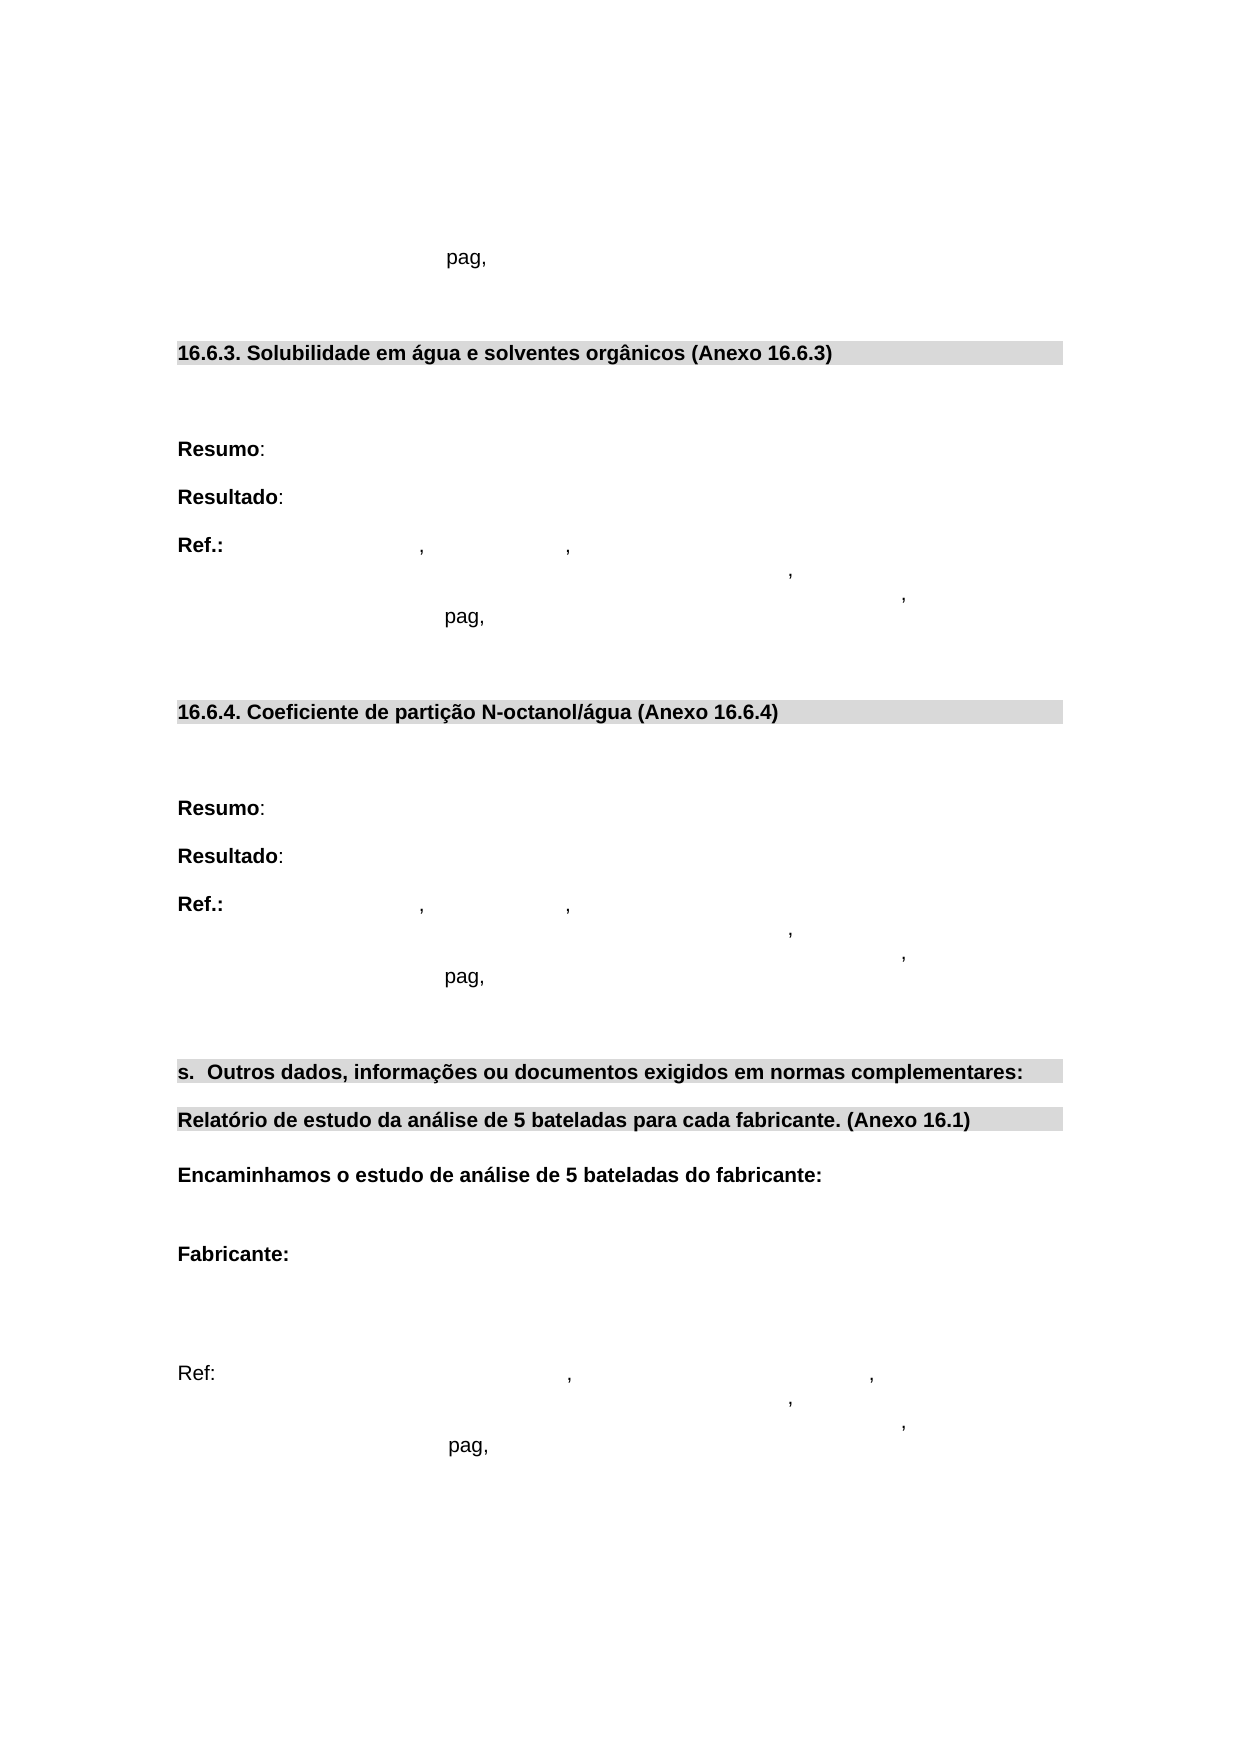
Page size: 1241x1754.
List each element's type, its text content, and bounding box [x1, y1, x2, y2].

text 16.6.4. Coeficiente de partição N-octanol/água (Anexo 16.6.4) [177, 700, 1063, 724]
text Resultado: <insert_html(study.result_pt)> [177, 844, 1063, 868]
text <for each="study in study(o, 'Five-Batches', 'approved', manufacturer)"> [176, 1313, 1063, 1337]
list </if> [177, 1529, 1063, 1553]
text </for> [177, 1553, 1045, 1577]
text Resumo: <insert_html(study.summary_pt)> [177, 437, 1063, 461]
text <if test="study(o, 'Five-Batches', 'approved', manufacturer)"> [176, 1289, 1063, 1313]
text Ref: <study.reference>, <study.name>, <if test="study.laboratory_id"><study.laboratory_id.name></if>, <if test="study.director_author_id"><study.director_author_id.name></if>, <study.number_of_pages> pag, <if test="study.end_date"><formatLang(study.end_date, date=True)></if> [177, 1361, 1063, 1481]
list </for> [177, 652, 1063, 676]
text Encaminhamos o estudo de análise de 5 bateladas do fabricante: [177, 1162, 1063, 1186]
text Ref.: <study.reference>, <study.name>, <if test="study.laboratory_id"><study.laboratory_id.name></if>, <if test="study.director_author_id"><study.director_author_id.name></if>, <study.number_of_pages> pag, <if test="study.end_date"><formatLang(study.end_date,date=True)></if> [177, 892, 1063, 1012]
list </for> [177, 293, 1063, 317]
text </for> [177, 1505, 1063, 1529]
text <for each="manufacturer in partners(o, 'manufacturer')"> [177, 1217, 1063, 1241]
list </for> [177, 1012, 1063, 1036]
text Ref.: <study.reference>, <study.name>, <if test="study.laboratory_id"><study.laboratory_id.name></if>, <if test="study.director_author_id"><study.director_author_id.name></if>, <study.number_of_pages> pag, <if test="study.end_date"><formatLang(study.end_date,date=True)></if> [177, 532, 1063, 652]
text Resumo: <insert_html(study.summary_pt)> [177, 796, 1063, 820]
text 16.6.3. Solubilidade em água e solventes orgânicos (Anexo 16.6.3) [177, 341, 1063, 365]
text Resultado: <insert_html(study.result_pt)> [177, 484, 1063, 508]
text <for each="study in studies(o, 'Solubilidade/Miscibilidade','approved')"> [177, 389, 1063, 413]
text Fabricante: <manufacturer.name> [177, 1241, 1045, 1265]
text Ref.: <study.reference>, <study.name>, <if test="study.laboratory_id"><study.laboratory_id.name></if>, <if test="study.director_author_id"><study.director_author_id.name></if>, <study.number_of_pages> pag, <if test="study.end_date"><formatLang(study.end_date,date=True)></if> [177, 245, 1063, 293]
text <for each="study in studies(o, 'Coeficiente de partição N-octanol/água','approved')"> [177, 748, 1063, 772]
text Relatório de estudo da análise de 5 bateladas para cada fabricante. (Anexo 16.1) [177, 1107, 1063, 1131]
list Outros dados, informações ou documentos exigidos em normas complementares: [177, 1059, 1063, 1083]
